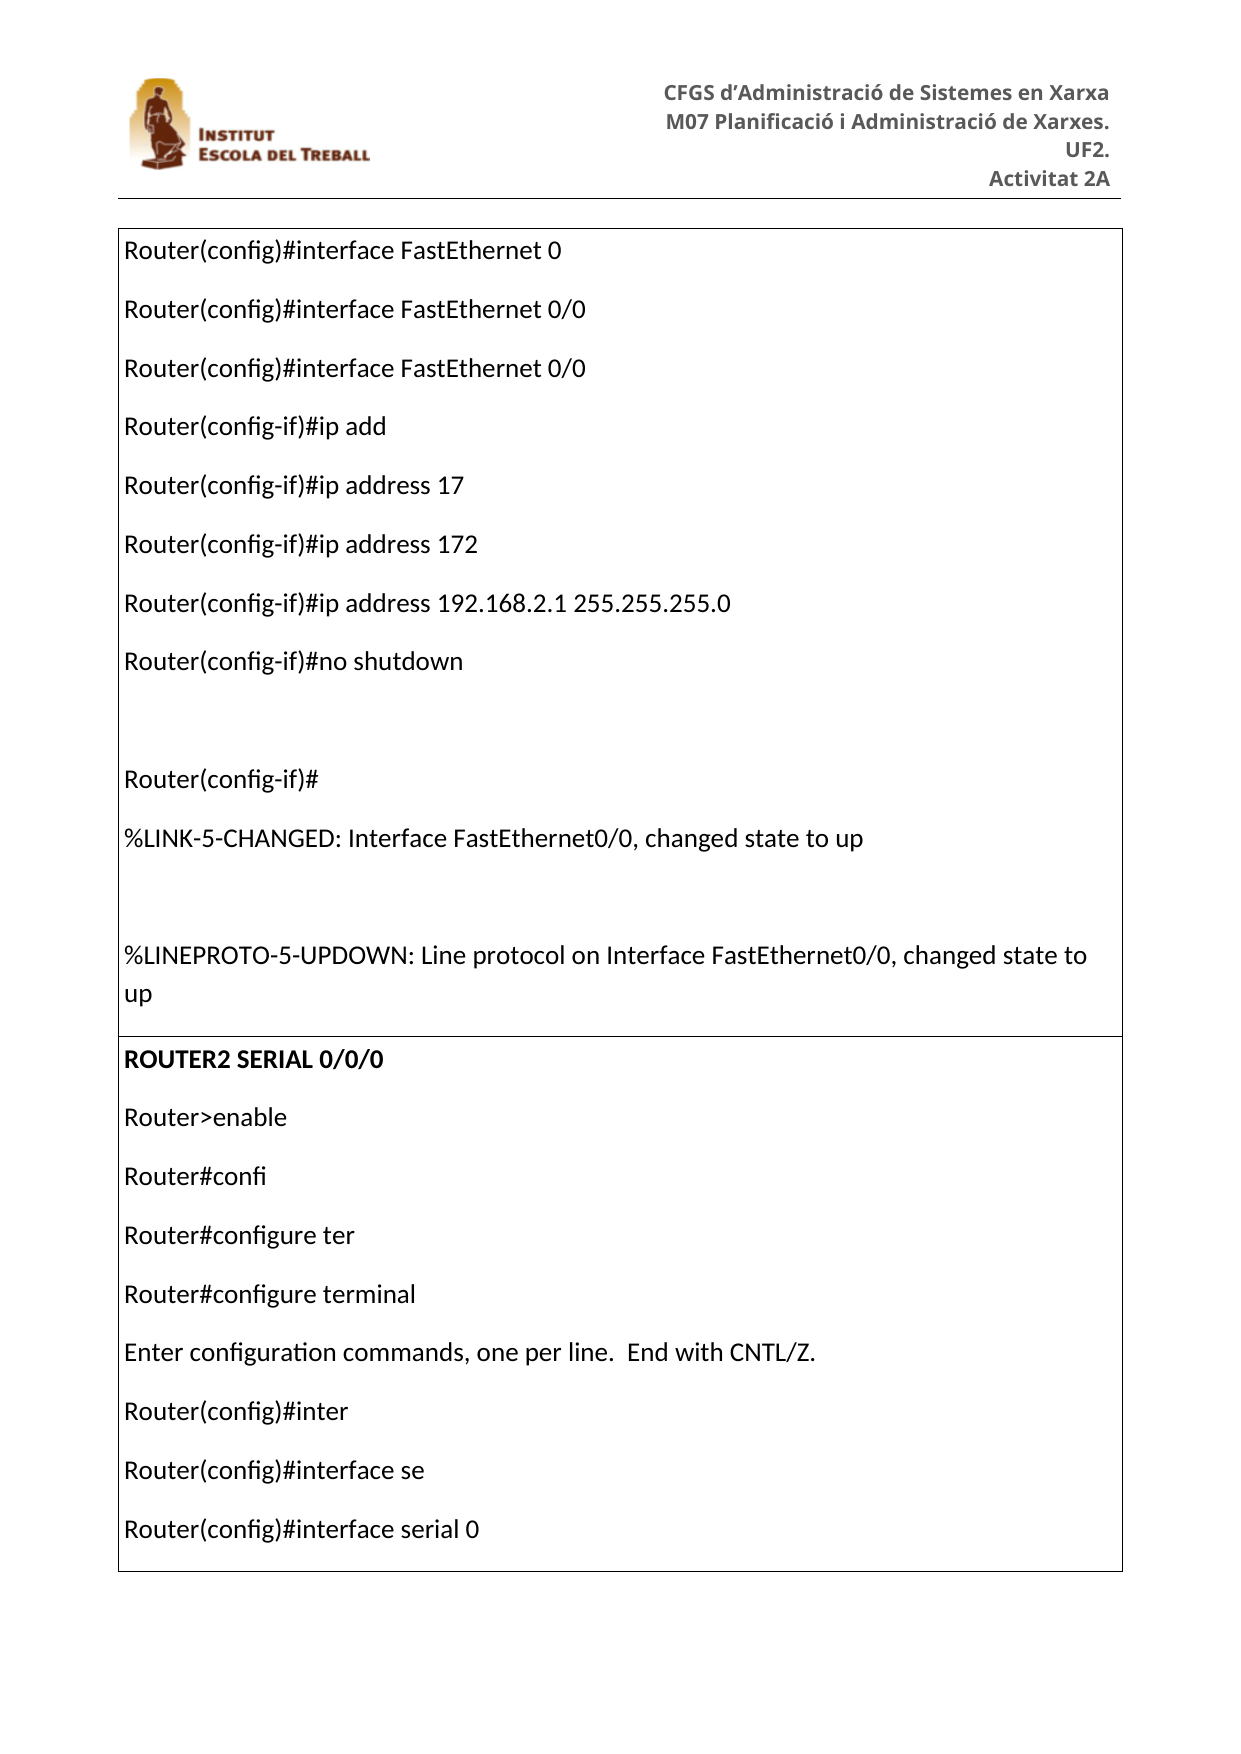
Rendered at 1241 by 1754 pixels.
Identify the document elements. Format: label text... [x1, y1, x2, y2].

table_header ROUTER2 SERIAL 0/0/0 Router>enable Router#confi Router#configure ter Router#configure terminal Enter configuration commands, one per line. End with CNTL/Z. Router(config)#inter Router(config)#interface se Router(config)#interface serial 0 [119, 1037, 1122, 1571]
table_header Router(config)#interface FastEthernet 0 Router(config)#interface FastEthernet 0/0 Router(config)#interface FastEthernet 0/0 Router(config-if)#ip add Router(config-if)#ip address 17 Router(config-if)#ip address 172 Router(config-if)#ip address 192.168.2.1 255.255.255.0 Router(config-if)#no shutdown Router(config-if)# %LINK-5-CHANGED: Interface FastEthernet0/0, changed state to up %LINEPROTO-5-UPDOWN: Line protocol on Interface FastEthernet0/0, changed state to up [119, 229, 1122, 1036]
picture [129, 78, 370, 170]
